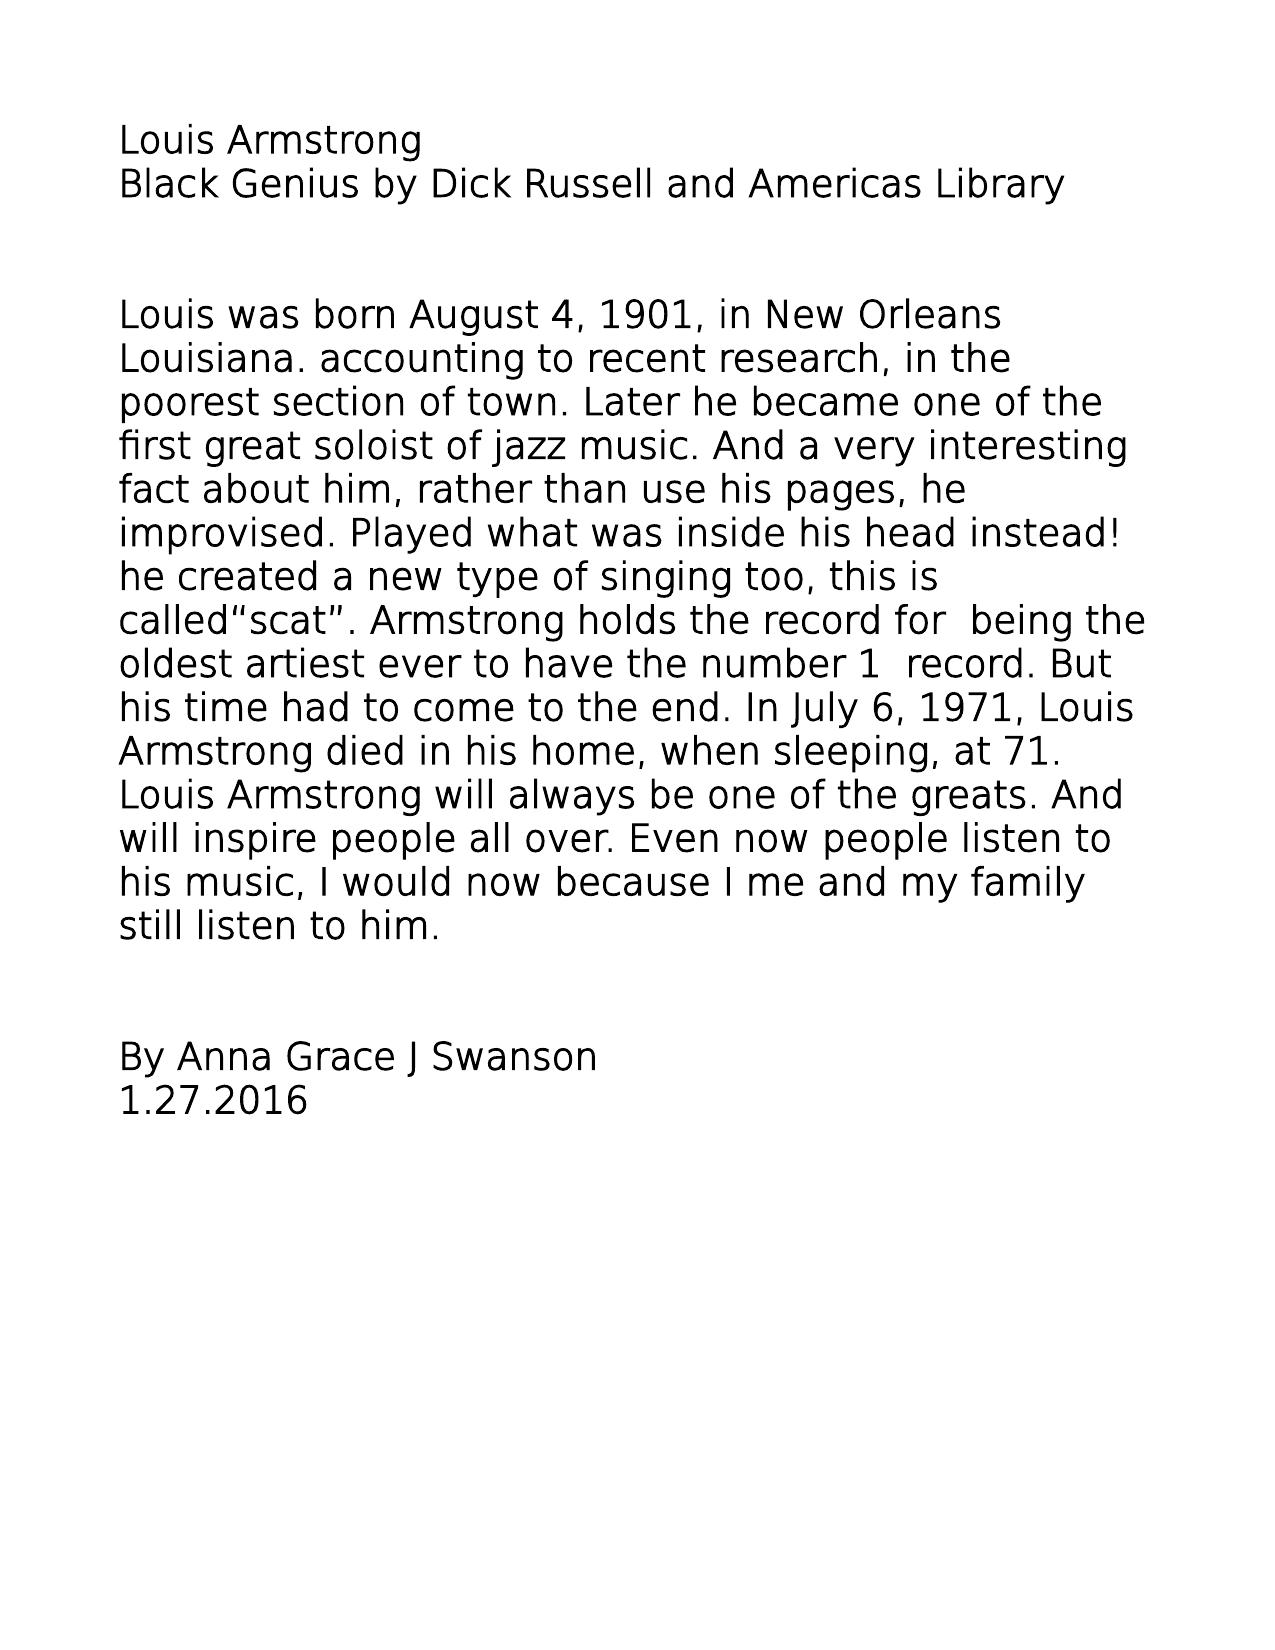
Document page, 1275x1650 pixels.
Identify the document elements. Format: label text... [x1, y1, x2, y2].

text Louis Armstrong [118, 118, 1157, 162]
text Louis was born August 4, 1901, in New Orleans Louisiana. accounting to recent research, in the poorest section of town. Later he became one of the first great soloist of jazz music. And a very interesting fact about him, rather than use his pages, he improvised. Played what was inside his head instead!he created a new type of singing too, this is called“scat”. Armstrong holds the record for being the oldest artiest ever to have the number 1 record. But his time had to come to the end. In July 6, 1971, Louis Armstrong died in his home, when sleeping, at 71. [118, 293, 1157, 773]
text Louis Armstrong will always be one of the greats. And will inspire people all over. Even now people listen to his music, I would now because I me and my family still listen to him. [118, 773, 1157, 947]
text Black Genius by Dick Russell and Americas Library [118, 162, 1157, 205]
text 1.27.2016 [118, 1078, 1157, 1122]
text By Anna Grace J Swanson [118, 1035, 1157, 1078]
